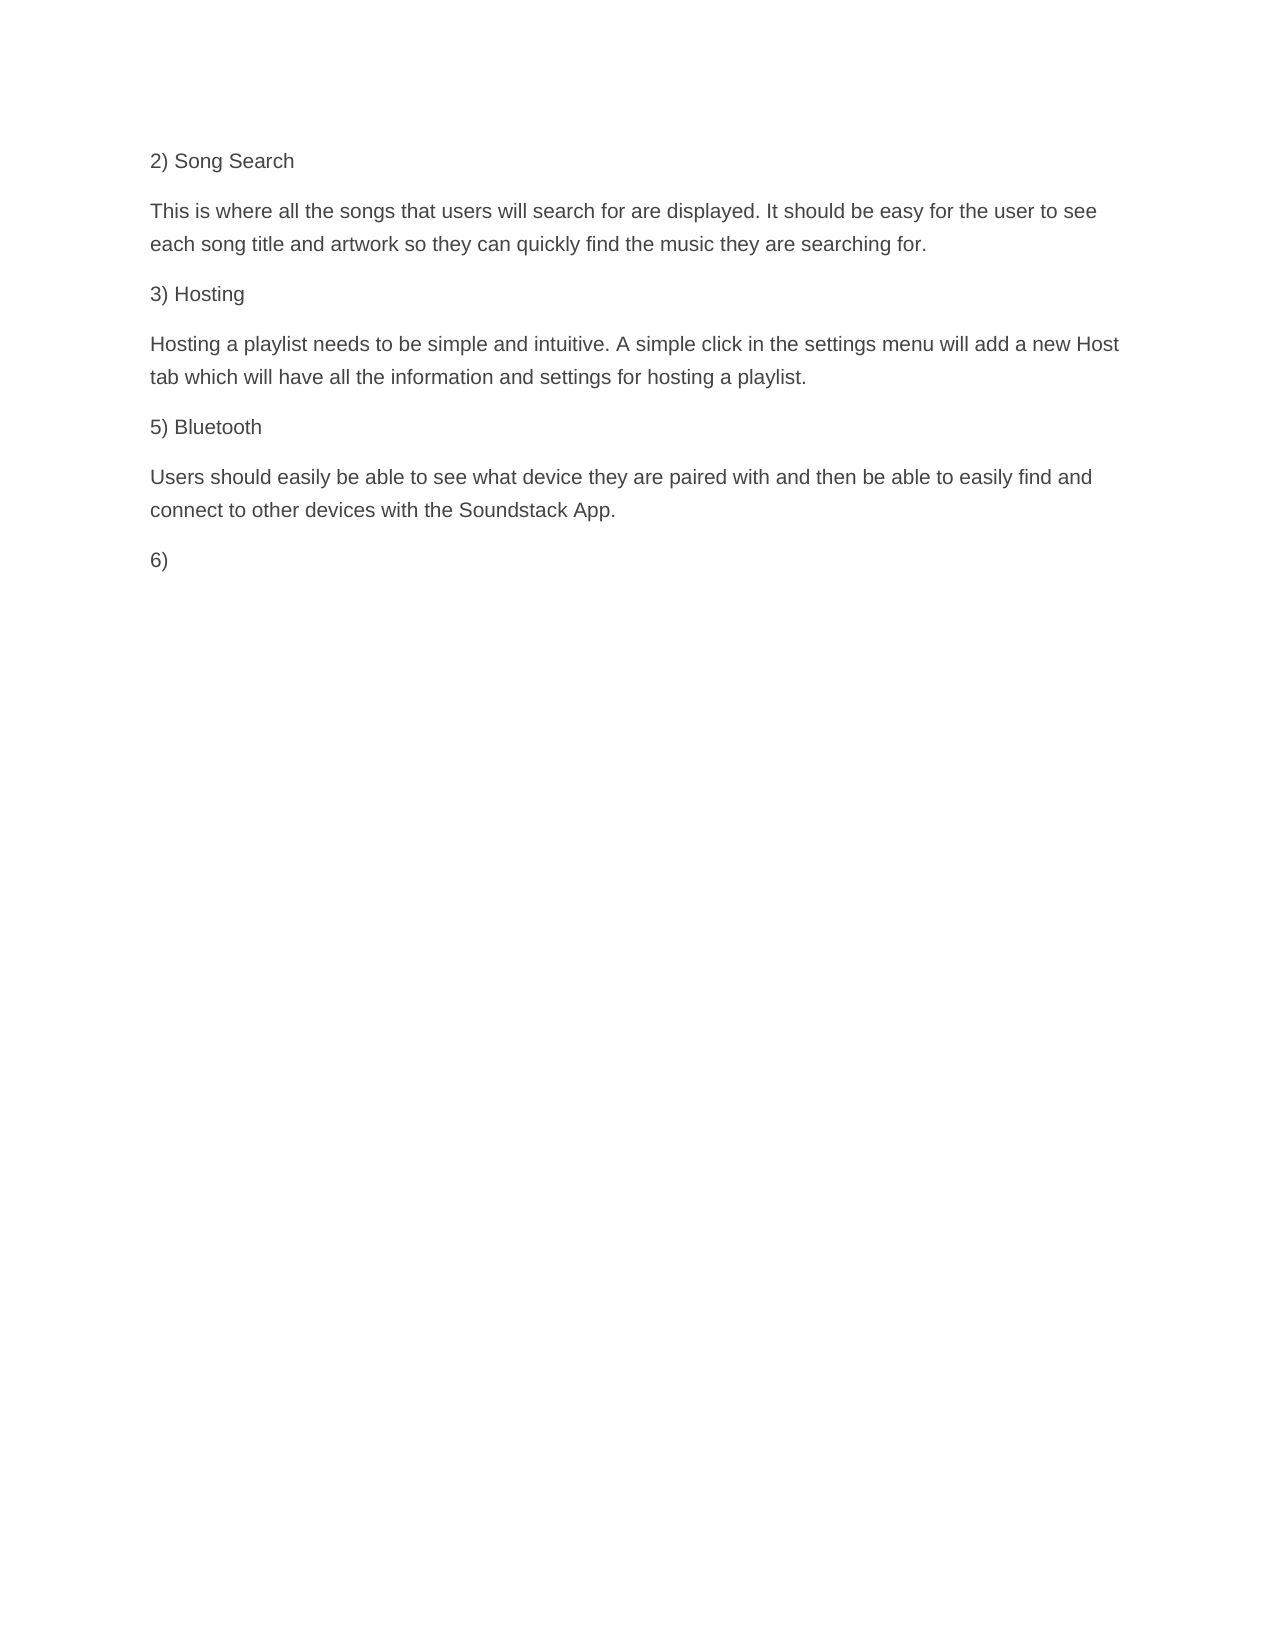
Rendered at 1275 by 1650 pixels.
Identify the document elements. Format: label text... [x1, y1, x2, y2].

text 6) [150, 548, 1125, 571]
text 3) Hosting [150, 283, 1125, 306]
text Hosting a playlist needs to be simple and intuitive. A simple click in the settings menu will add a new Host tab which will have all the information and settings for hosting a playlist. [150, 332, 1125, 389]
text 5) Bluetooth [150, 415, 1125, 439]
text This is where all the songs that users will search for are displayed. It should be easy for the user to see each song title and artwork so they can quickly find the music they are searching for. [150, 200, 1125, 256]
text Users should easily be able to see what device they are paired with and then be able to easily find and connect to other devices with the Soundstack App. [150, 465, 1125, 522]
text 2) Song Search [150, 150, 1125, 173]
